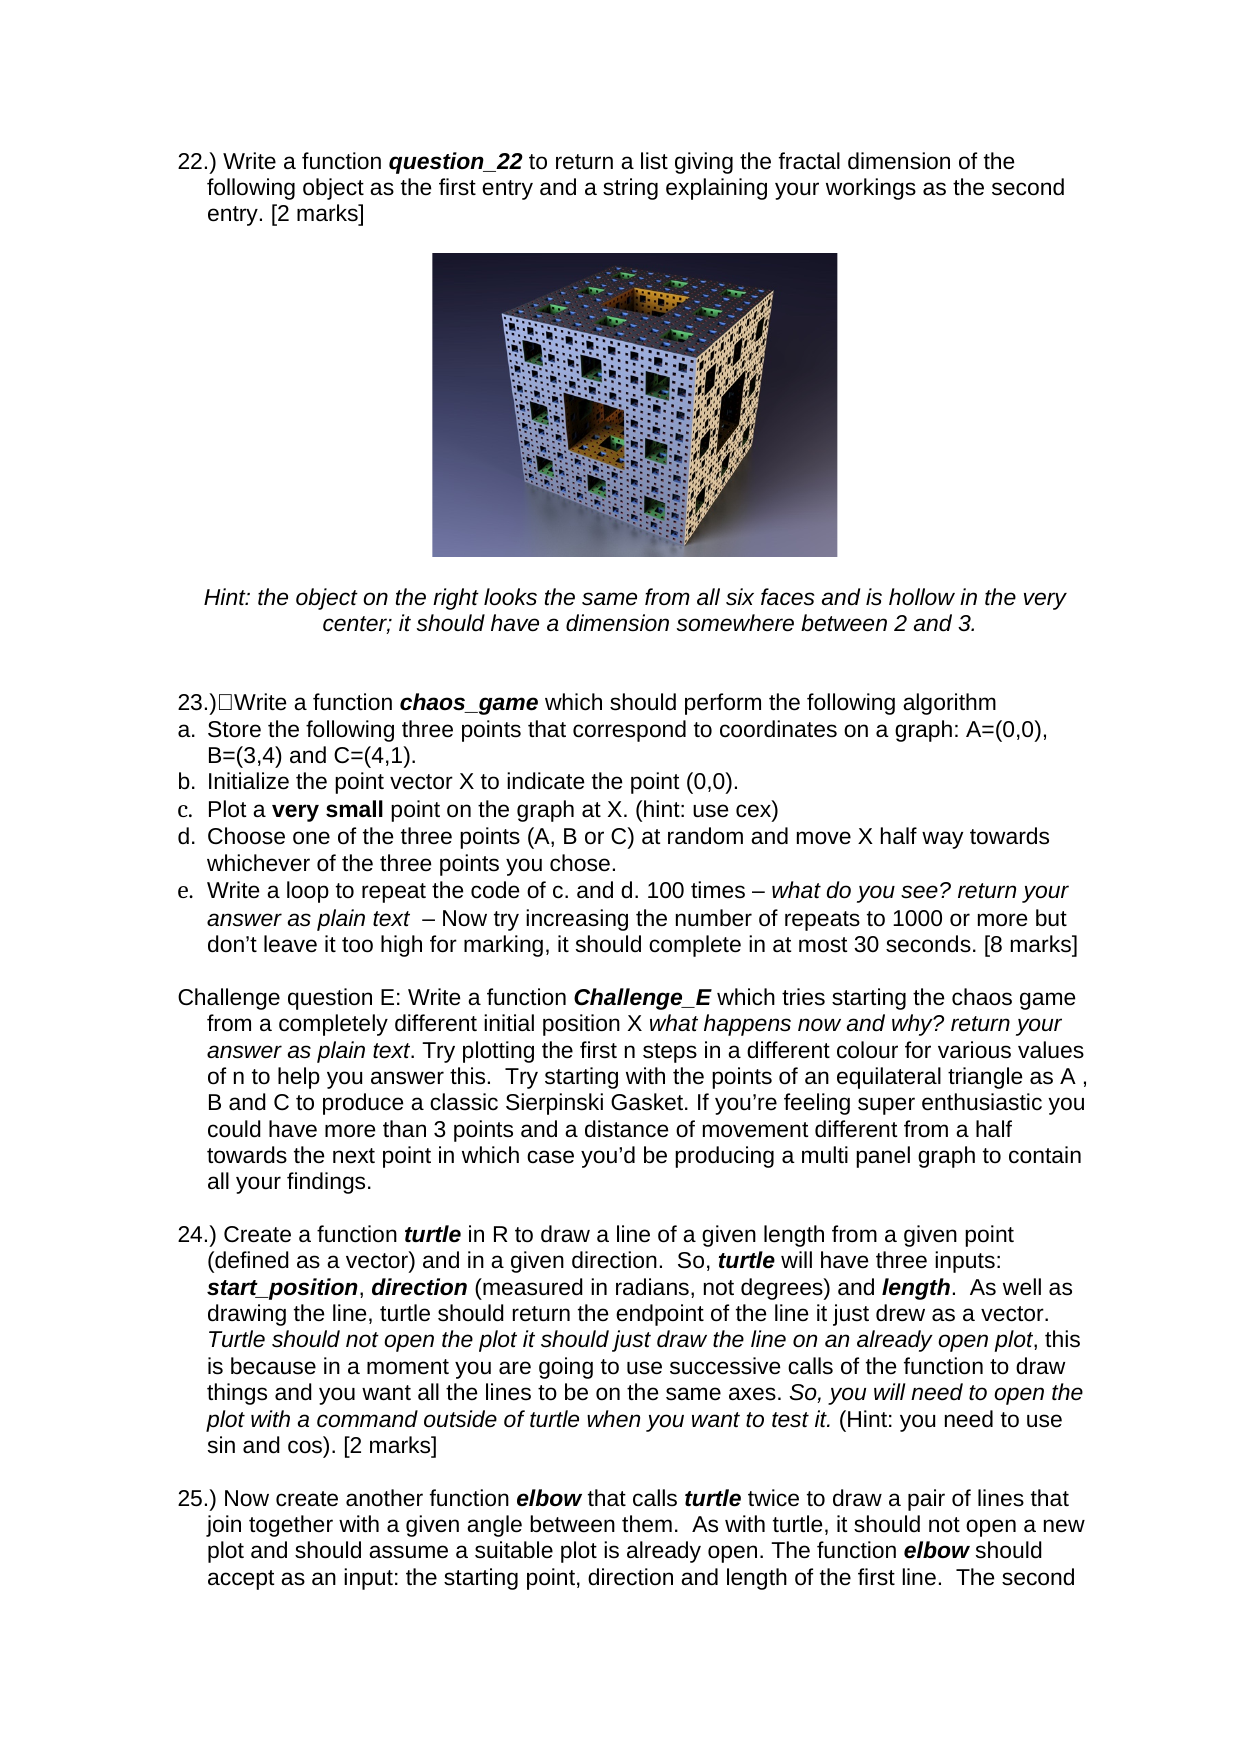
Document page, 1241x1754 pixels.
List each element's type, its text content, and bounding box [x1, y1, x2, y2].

text 25.) Now create another function elbow that calls turtle twice to draw a pair of lines that join together with a given angle between them. As with turtle, it should not open a new plot and should assume a suitable plot is already open. The function elbow should accept as an input: the starting point, direction and length of the first line. The second [177, 1484, 1092, 1590]
text 23.)Write a function chaos_game which should perform the following algorithm [177, 689, 1092, 716]
list Choose one of the three points (A, B or C) at random and move X half way towards whichever of the three points you chose. [177, 823, 1092, 876]
list Plot a very small point on the graph at X. (hint: use cex) [177, 794, 1092, 823]
text 22.) Write a function question_22 to return a list giving the fractal dimension of the following object as the first entry and a string explaining your workings as the second entry. [2 marks] [177, 148, 1092, 227]
list Write a loop to repeat the code of c. and d. 100 times – what do you see? return your answer as plain text – Now try increasing the number of repeats to 1000 or more but don’t leave it too high for marking, it should complete in at most 30 seconds. [8 marks] [177, 876, 1092, 957]
text Hint: the object on the right looks the same from all six faces and is hollow in the very center; it should have a dimension somewhere between 2 and 3. [177, 584, 1092, 636]
text Challenge question E: Write a function Challenge_E which tries starting the chaos game from a completely different initial position X what happens now and why? return your answer as plain text. Try plotting the first n steps in a different colour for various values of n to help you answer this. Try starting with the points of an equilateral triangle as A , B and C to produce a classic Sierpinski Gasket. If you’re feeling super enthusiastic you could have more than 3 points and a distance of movement different from a half towards the next point in which case you’d be producing a multi panel graph to contain all your findings. [177, 984, 1092, 1195]
text 24.) Create a function turtle in R to draw a line of a given length from a given point (defined as a vector) and in a given direction. So, turtle will have three inputs: start_position, direction (measured in radians, not degrees) and length. As well as drawing the line, turtle should return the endpoint of the line it just drew as a vector. Turtle should not open the plot it should just draw the line on an already open plot, this is because in a moment you are going to use successive calls of the function to draw things and you want all the lines to be on the same axes. So, you will need to open the plot with a command outside of turtle when you want to test it. (Hint: you need to use sin and cos). [2 marks] [177, 1221, 1092, 1458]
list Store the following three points that correspond to coordinates on a graph: A=(0,0), B=(3,4) and C=(4,1). [177, 716, 1092, 768]
list Initialize the point vector X to indicate the point (0,0). [177, 768, 1092, 794]
picture [432, 253, 838, 557]
